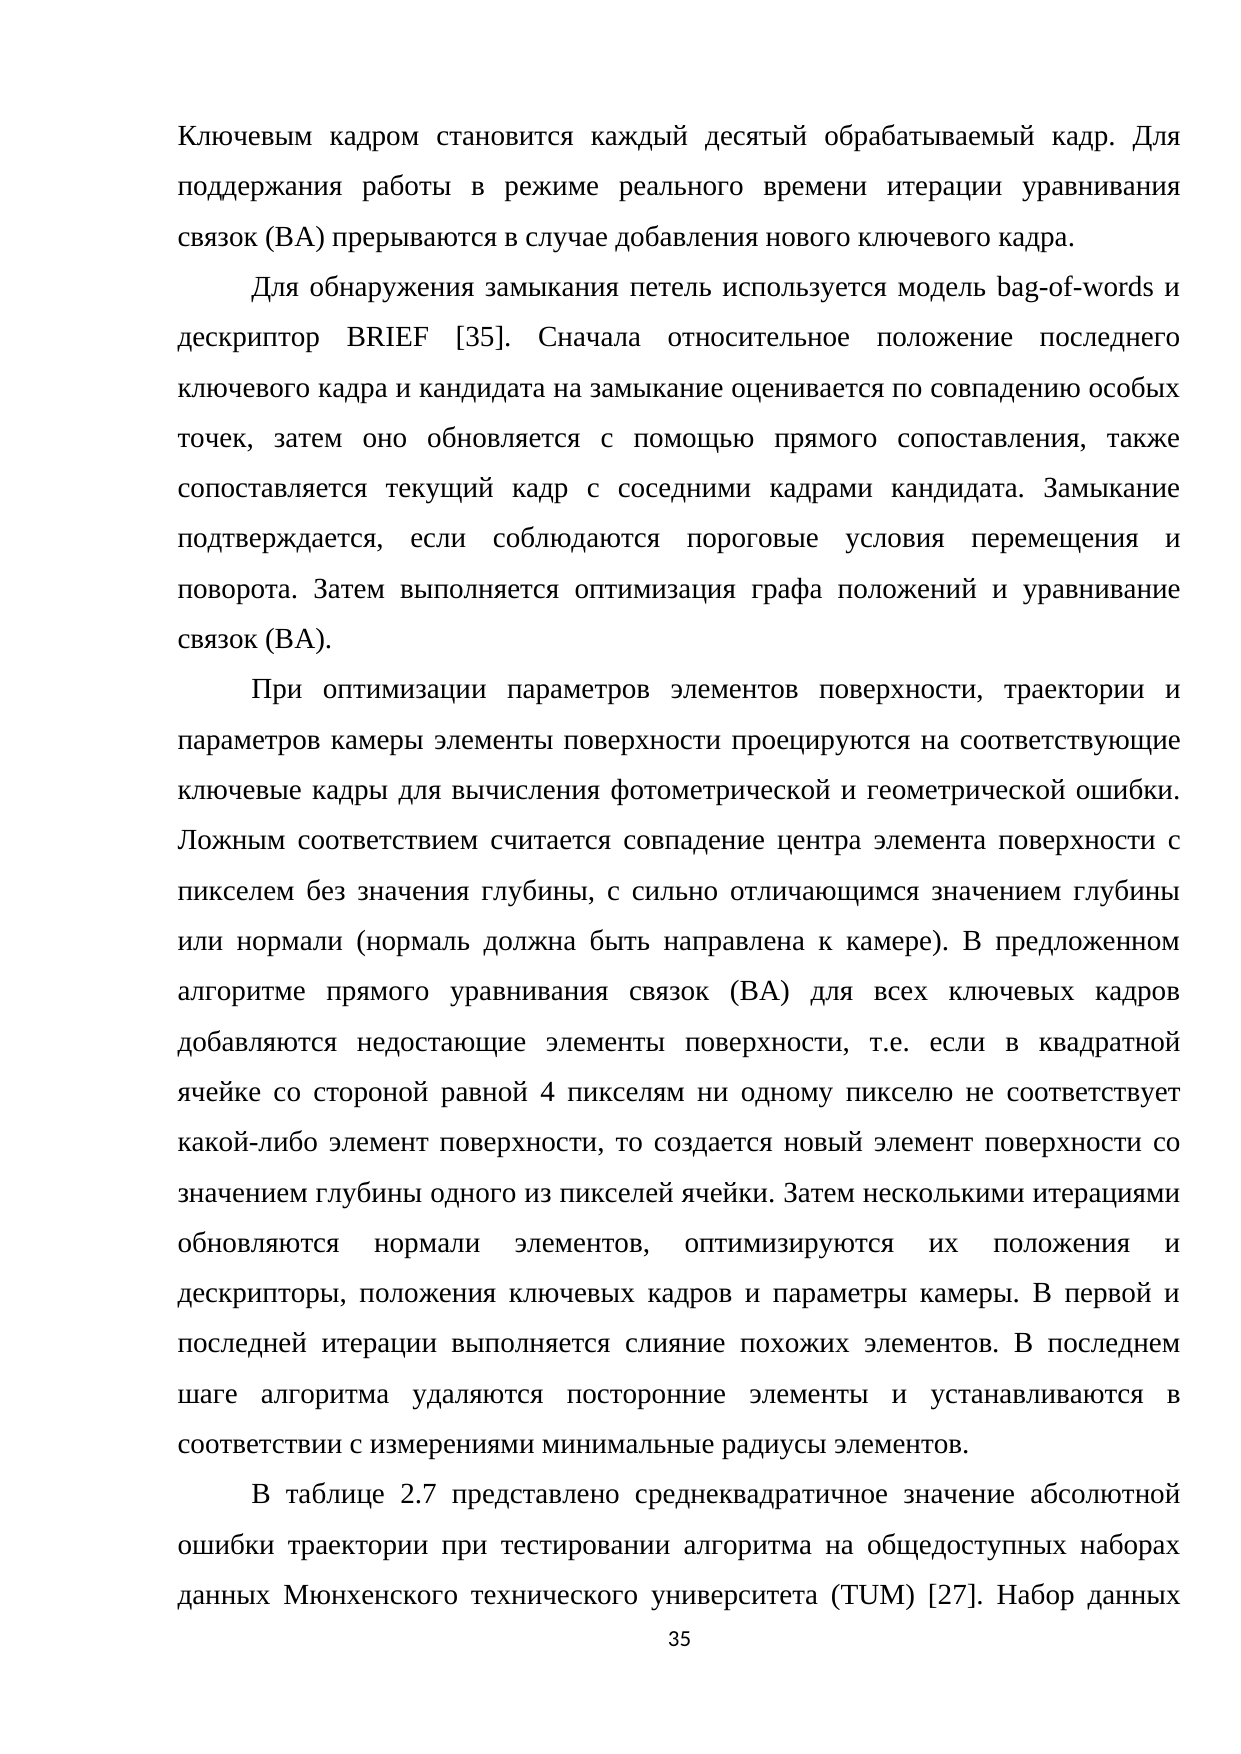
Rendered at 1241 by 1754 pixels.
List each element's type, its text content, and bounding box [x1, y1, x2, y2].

text Ключевым кадром становится каждый десятый обрабатываемый кадр. Для поддержания работы в режиме реального времени итерации уравнивания связок (BA) прерываются в случае добавления нового ключевого кадра. [177, 118, 1181, 252]
text Для обнаружения замыкания петель используется модель bag-of-words и дескриптор BRIEF [35]. Сначала относительное положение последнего ключевого кадра и кандидата на замыкание оценивается по совпадению особых точек, затем оно обновляется с помощью прямого сопоставления, также сопоставляется текущий кадр с соседними кадрами кандидата. Замыкание подтверждается, если соблюдаются пороговые условия перемещения и поворота. Затем выполняется оптимизация графа положений и уравнивание связок (BA). [177, 269, 1181, 655]
text При оптимизации параметров элементов поверхности, траектории и параметров камеры элементы поверхности проецируются на соответствующие ключевые кадры для вычисления фотометрической и геометрической ошибки. Ложным соответствием считается совпадение центра элемента поверхности с пикселем без значения глубины, с сильно отличающимся значением глубины или нормали (нормаль должна быть направлена к камере). В предложенном алгоритме прямого уравнивания связок (BA) для всех ключевых кадров добавляются недостающие элементы поверхности, т.е. если в квадратной ячейке со стороной равной 4 пикселям ни одному пикселю не соответствует какой-либо элемент поверхности, то создается новый элемент поверхности со значением глубины одного из пикселей ячейки. Затем несколькими итерациями обновляются нормали элементов, оптимизируются их положения и дескрипторы, положения ключевых кадров и параметры камеры. В первой и последней итерации выполняется слияние похожих элементов. В последнем шаге алгоритма удаляются посторонние элементы и устанавливаются в соответствии с измерениями минимальные радиусы элементов. [177, 672, 1181, 1460]
text В таблице 2.7 представлено среднеквадратичное значение абсолютной ошибки траектории при тестировании алгоритма на общедоступных наборах данных Мюнхенского технического университета (TUM) [27]. Набор данных [177, 1477, 1181, 1611]
